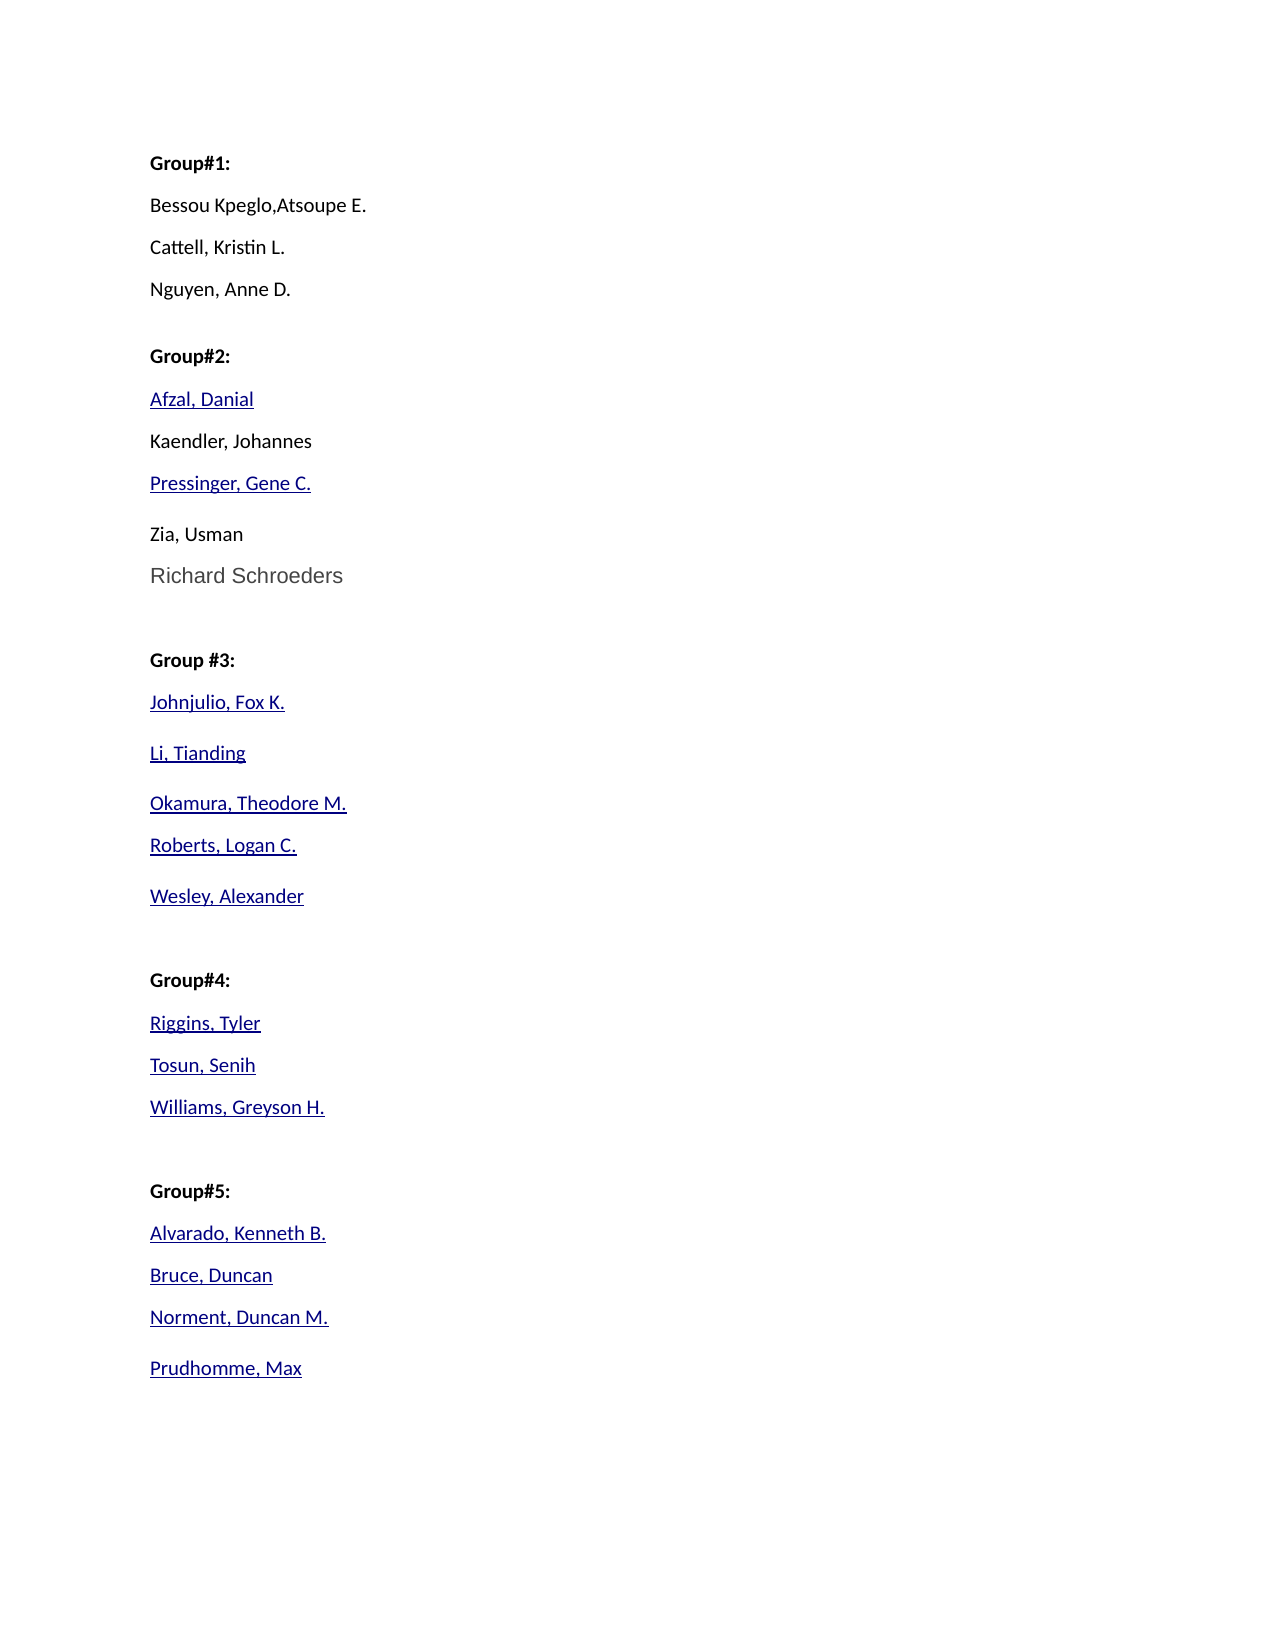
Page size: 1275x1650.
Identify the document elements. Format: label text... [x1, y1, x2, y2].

text Tosun, Senih [150, 1052, 1125, 1077]
text Wesley, Alexander [150, 883, 1125, 909]
text Pressinger, Gene C. [150, 470, 1125, 495]
text Riggins, Tyler [150, 1010, 1125, 1035]
text Nguyen, Anne D. [150, 276, 1125, 302]
text Alvarado, Kenneth B. [150, 1220, 1125, 1246]
text Group#2: [150, 344, 1125, 369]
text Li, Tianding [150, 740, 1125, 765]
text Zia, Usman [150, 521, 1125, 546]
text Bessou Kpeglo,Atsoupe E. [150, 192, 1125, 217]
text Williams, Greyson H. [150, 1094, 1125, 1119]
text Cattell, Kristin L. [150, 234, 1125, 259]
text Group#1: [150, 150, 1125, 175]
text Bruce, Duncan [150, 1262, 1125, 1288]
text Group#4: [150, 968, 1125, 993]
text Kaendler, Johannes [150, 428, 1125, 453]
text Group #3: [150, 647, 1125, 672]
text Norment, Duncan M. [150, 1304, 1125, 1330]
text Prudhomme, Max [150, 1355, 1125, 1381]
text Okamura, Theodore M. [150, 791, 1125, 816]
text Afzal, Danial [150, 386, 1125, 411]
text Johnjulio, Fox K. [150, 689, 1125, 714]
text Group#5: [150, 1178, 1125, 1203]
text Richard Schroeders [150, 563, 1125, 588]
text Roberts, Logan C. [150, 833, 1125, 858]
